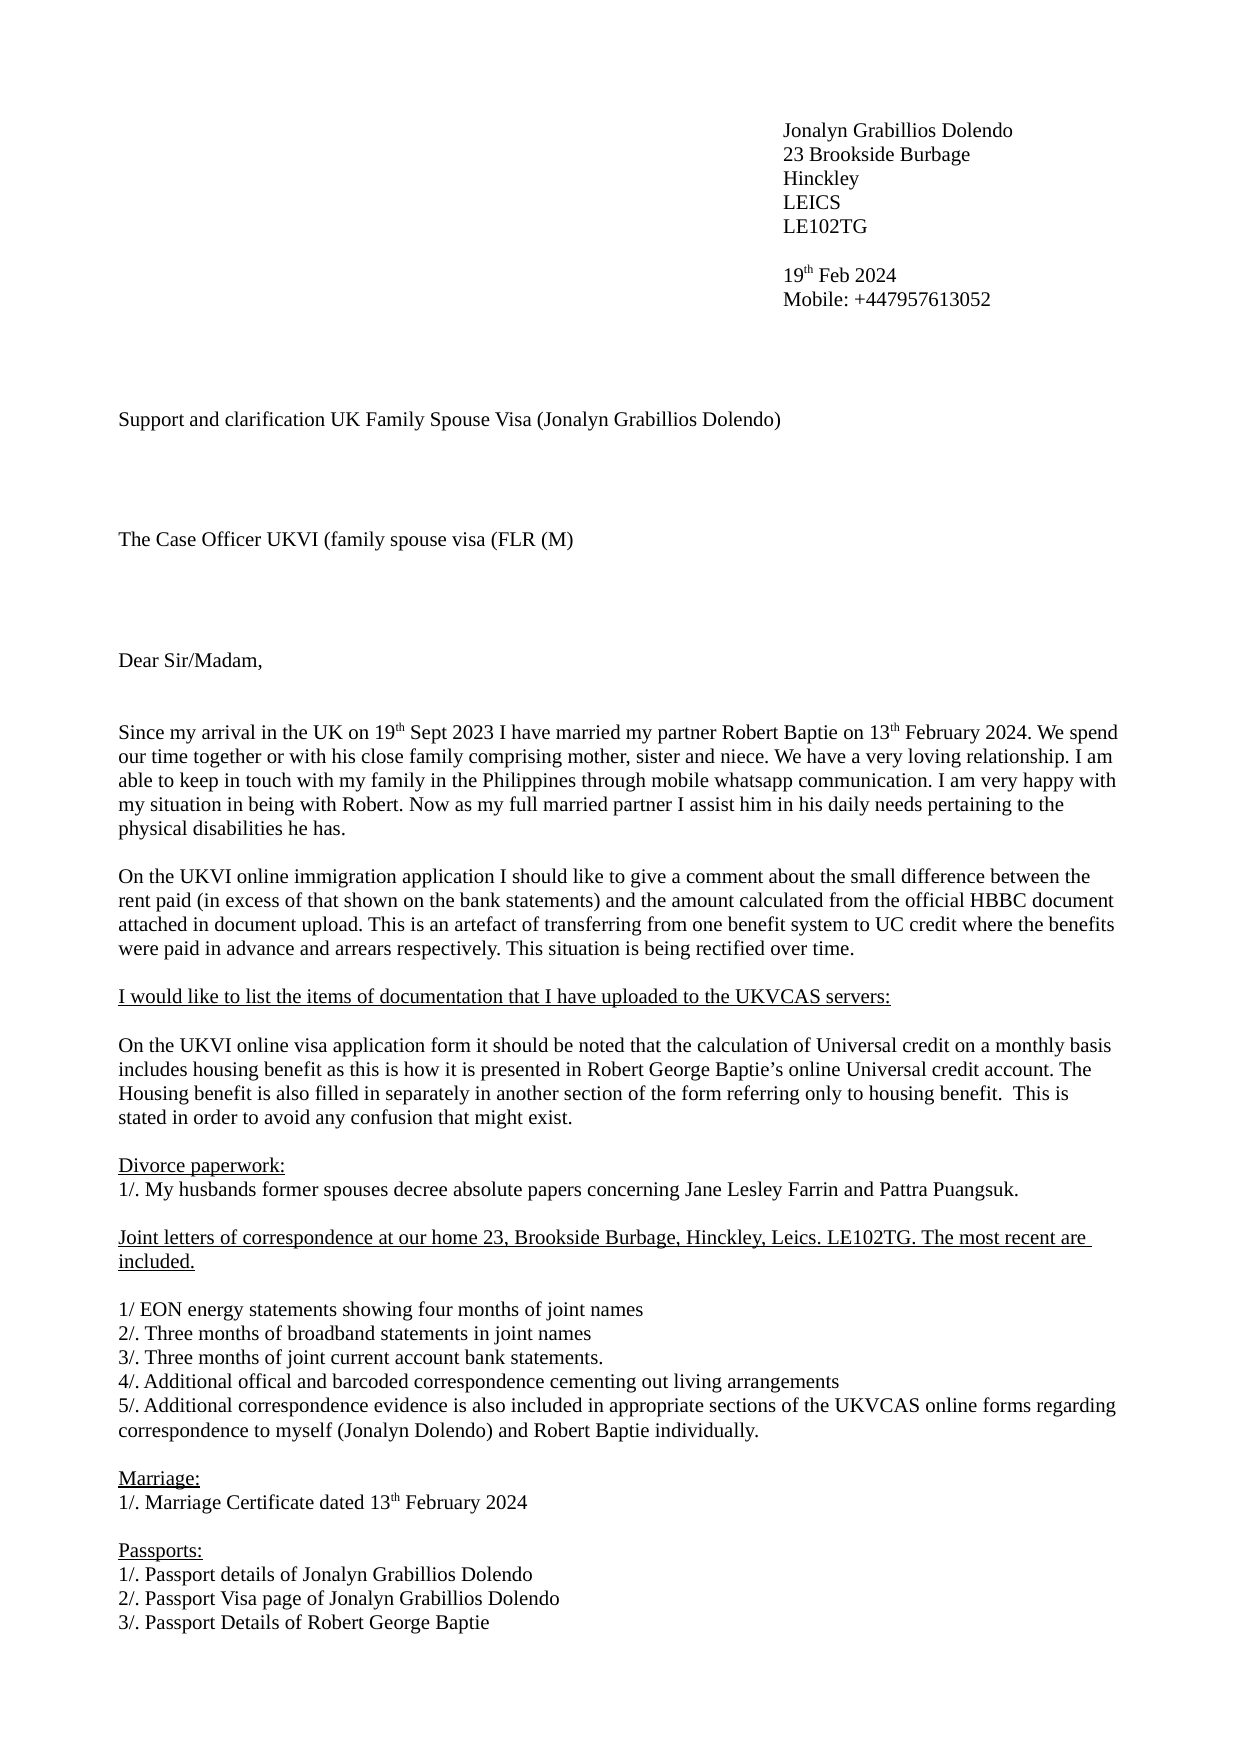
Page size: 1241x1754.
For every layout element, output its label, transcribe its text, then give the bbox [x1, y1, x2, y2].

text Divorce paperwork: [118, 1153, 1122, 1177]
text 1/. My husbands former spouses decree absolute papers concerning Jane Lesley Farrin and Pattra Puangsuk. [118, 1177, 1122, 1201]
text Mobile: +447957613052 [118, 287, 1122, 311]
text 2/. Passport Visa page of Jonalyn Grabillios Dolendo [118, 1586, 1122, 1610]
text 4/. Additional offical and barcoded correspondence cementing out living arrangements [118, 1369, 1122, 1393]
text LEICS [118, 190, 1122, 214]
text Passports: [118, 1538, 1122, 1562]
text 1/. Passport details of Jonalyn Grabillios Dolendo [118, 1562, 1122, 1586]
text 1/. Marriage Certificate dated 13th February 2024 [118, 1490, 1122, 1514]
text The Case Officer UKVI (family spouse visa (FLR (M) [118, 527, 1122, 551]
text LE102TG [118, 214, 1122, 238]
text 3/. Three months of joint current account bank statements. [118, 1345, 1122, 1369]
text On the UKVI online visa application form it should be noted that the calculation of Universal credit on a monthly basis includes housing benefit as this is how it is presented in Robert George Baptie’s online Universal credit account. The Housing benefit is also filled in separately in another section of the form referring only to housing benefit. This is stated in order to avoid any confusion that might exist. [118, 1032, 1122, 1129]
text I would like to list the items of documentation that I have uploaded to the UKVCAS servers: [118, 984, 1122, 1008]
text Hinckley [118, 166, 1122, 190]
text 1/ EON energy statements showing four months of joint names [118, 1297, 1122, 1321]
text Dear Sir/Madam, [118, 647, 1122, 672]
text Support and clarification UK Family Spouse Visa (Jonalyn Grabillios Dolendo) [118, 407, 1122, 431]
text 5/. Additional correspondence evidence is also included in appropriate sections of the UKVCAS online forms regarding correspondence to myself (Jonalyn Dolendo) and Robert Baptie individually. [118, 1393, 1122, 1442]
text Since my arrival in the UK on 19th Sept 2023 I have married my partner Robert Baptie on 13th February 2024. We spend our time together or with his close family comprising mother, sister and niece. We have a very loving relationship. I am able to keep in touch with my family in the Philippines through mobile whatsapp communication. I am very happy with my situation in being with Robert. Now as my full married partner I assist him in his daily needs pertaining to the physical disabilities he has. [118, 720, 1122, 840]
text 23 Brookside Burbage [118, 142, 1122, 166]
text 2/. Three months of broadband statements in joint names [118, 1321, 1122, 1345]
text 3/. Passport Details of Robert George Baptie [118, 1610, 1122, 1634]
text Marriage: [118, 1466, 1122, 1490]
text Joint letters of correspondence at our home 23, Brookside Burbage, Hinckley, Leics. LE102TG. The most recent are included. [118, 1225, 1122, 1273]
text On the UKVI online immigration application I should like to give a comment about the small difference between the rent paid (in excess of that shown on the bank statements) and the amount calculated from the official HBBC document attached in document upload. This is an artefact of transferring from one benefit system to UC credit where the benefits were paid in advance and arrears respectively. This situation is being rectified over time. [118, 864, 1122, 960]
text Jonalyn Grabillios Dolendo [118, 118, 1122, 142]
text 19th Feb 2024 [118, 262, 1122, 287]
